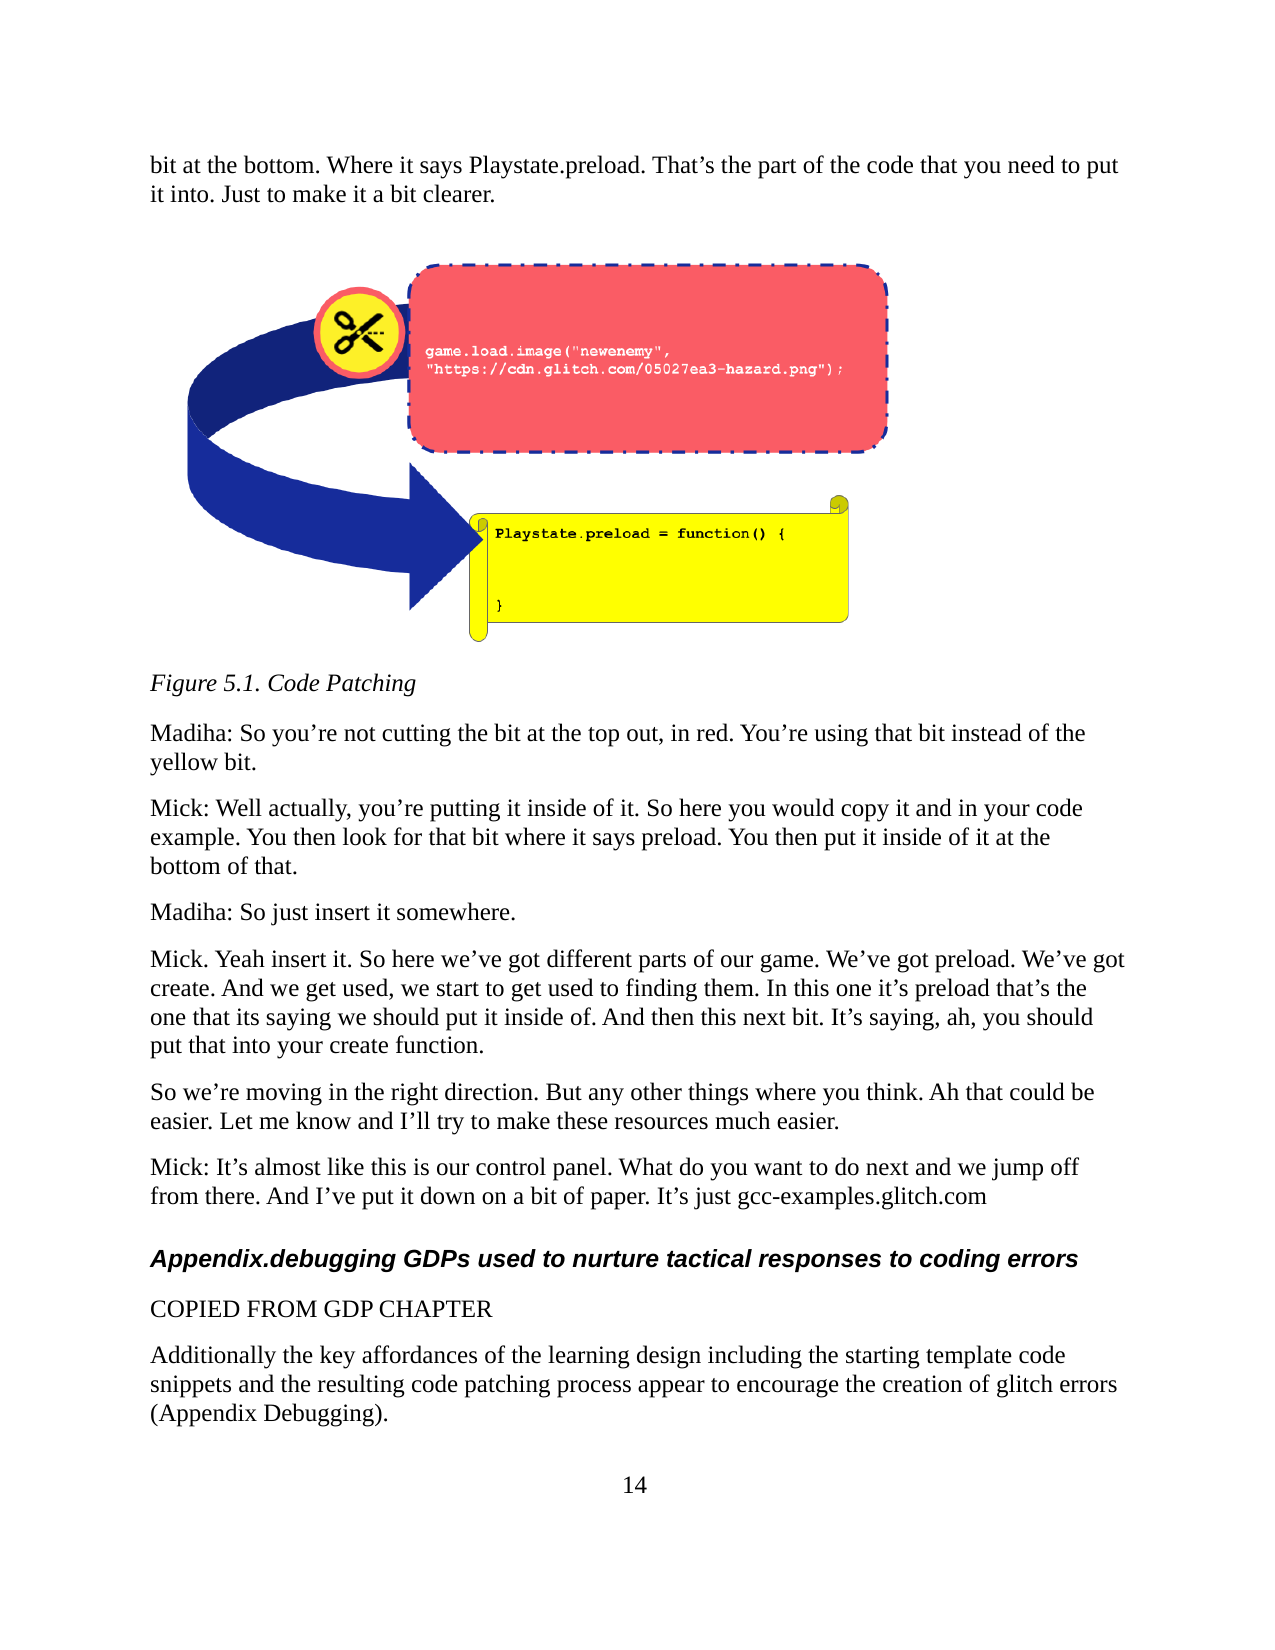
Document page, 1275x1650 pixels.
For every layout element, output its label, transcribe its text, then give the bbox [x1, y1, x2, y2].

text Madiha: So you’re not cutting the bit at the top out, in red. You’re using that bit instead of the yellow bit. [150, 718, 1125, 775]
subtitle Appendix.debugging GDPs used to nurture tactical responses to coding errors [150, 1244, 1125, 1272]
text Mick: Well actually, you’re putting it inside of it. So here you would copy it and in your code example. You then look for that bit where it says preload. You then put it inside of it at the bottom of that. [150, 793, 1125, 879]
text Madiha: So just insert it somewhere. [150, 897, 1125, 926]
text COPIED FROM GDP CHAPTER [150, 1294, 1125, 1323]
text So we’re moving in the right direction. But any other things where you think. Ah that could be easier. Let me know and I’ll try to make these resources much easier. [150, 1077, 1125, 1134]
text Figure 5.1. Code Patching [150, 668, 1125, 696]
text Mick: It’s almost like this is our control panel. What do you want to do next and we jump off from there. And I’ve put it down on a bit of paper. It’s just gcc-examples.glitch.com [150, 1152, 1125, 1210]
text Additionally the key affordances of the learning design including the starting template code snippets and the resulting code patching process appear to encourage the creation of glitch errors (Appendix Debugging). [150, 1341, 1125, 1427]
text bit at the bottom. Where it says Playstate.preload. That’s the part of the code that you need to put it into. Just to make it a bit clearer. [150, 150, 1125, 207]
picture [150, 216, 930, 656]
text Mick. Yeah insert it. So here we’ve got different parts of our game. We’ve got preload. We’ve got create. And we get used, we start to get used to finding them. In this one it’s preload that’s the one that its saying we should put it inside of. And then this next bit. It’s saying, ah, you should put that into your create function. [150, 944, 1125, 1059]
